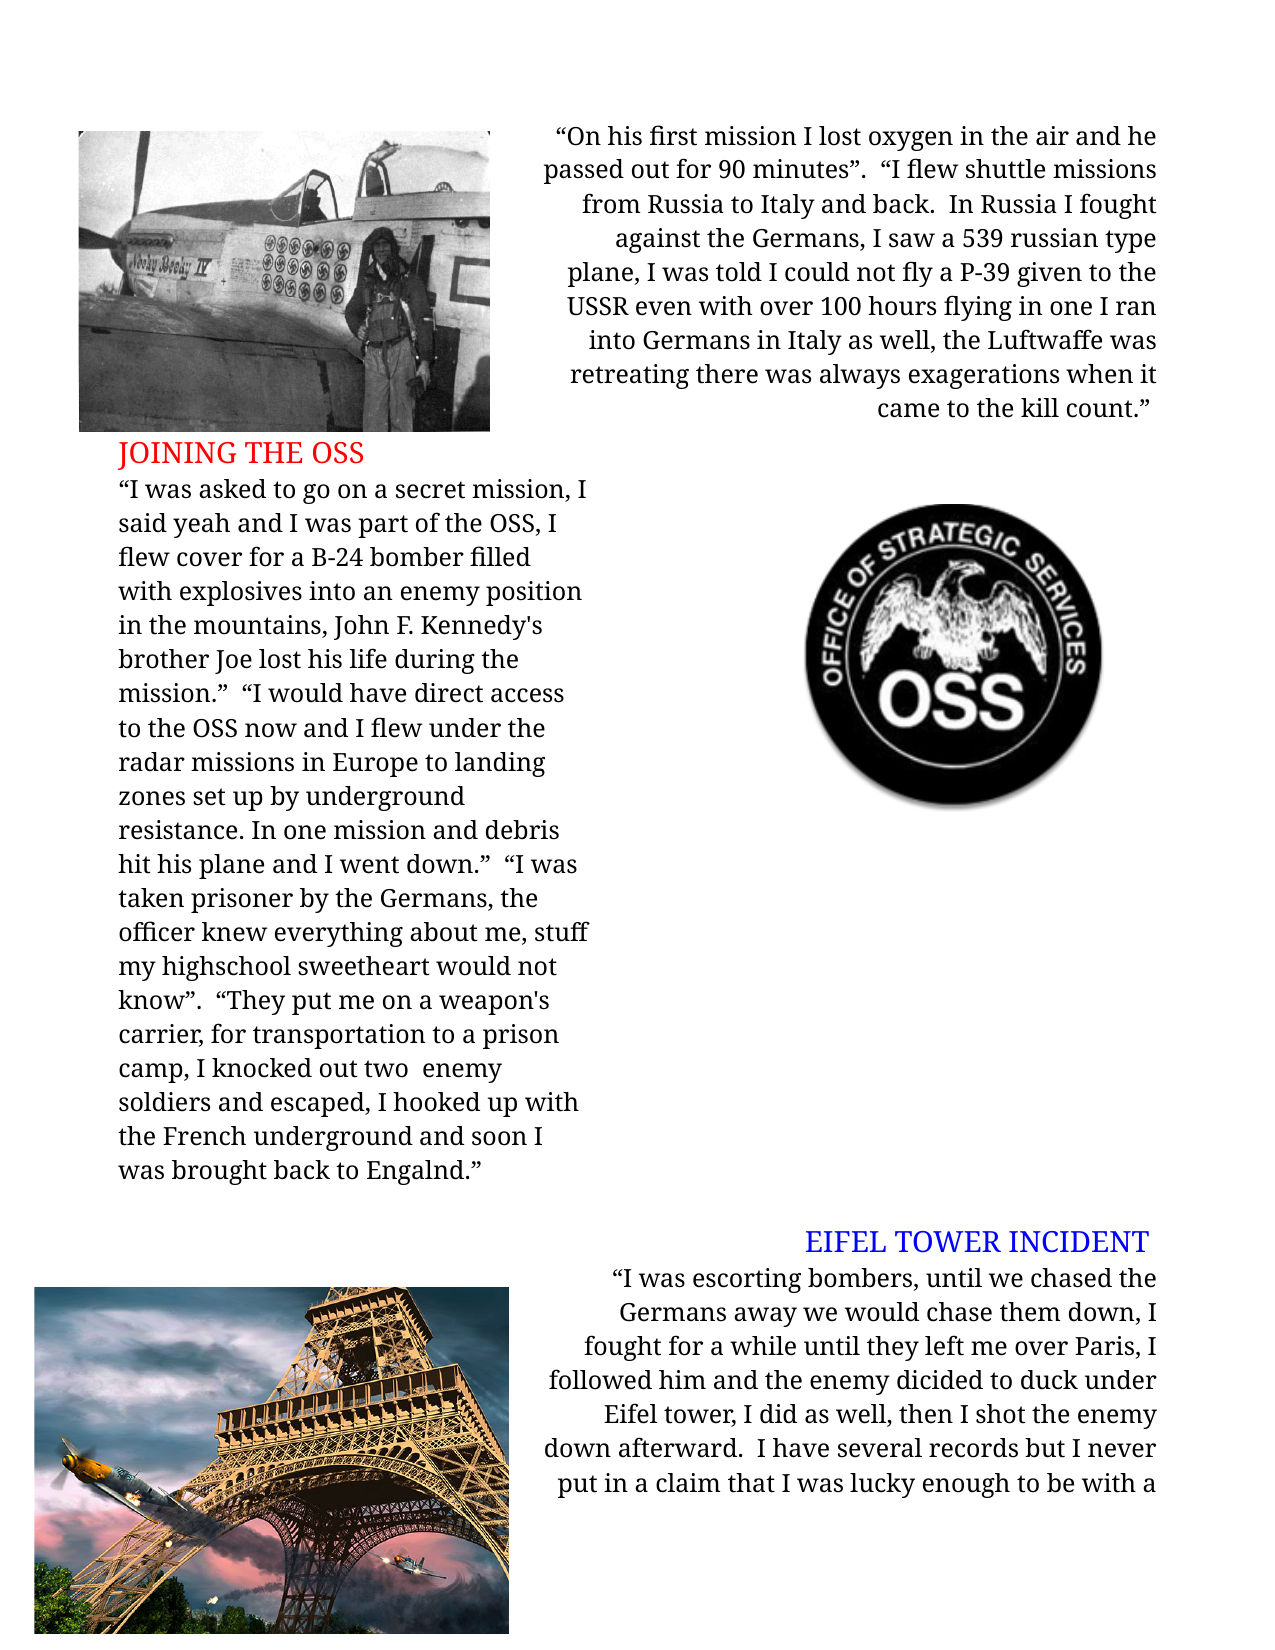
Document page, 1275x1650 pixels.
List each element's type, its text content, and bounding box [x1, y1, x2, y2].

picture [34, 1287, 509, 1634]
picture [78, 131, 490, 432]
text EIFEL TOWER INCIDENT [118, 1221, 1157, 1261]
text “I was escorting bombers, until we chased the Germans away we would chase them down, I fought for a while until they left me over Paris, I followed him and the enemy dicided to duck under Eifel tower, I did as well, then I shot the enemy down afterward. I have several records but I never put in a claim that I was lucky enough to be with a [540, 1261, 1157, 1499]
text “I was asked to go on a secret mission, I said yeah and I was part of the OSS, I flew cover for a B-24 bomber filled with explosives into an enemy position in the mountains, John F. Kennedy's brother Joe lost his life during the mission.” “I would have direct access to the OSS now and I flew under the radar missions in Europe to landing zones set up by underground resistance. In one mission and debris hit his plane and I went down.” “I was taken prisoner by the Germans, the officer knew everything about me, stuff my highschool sweetheart would not know”. “They put me on a weapon's carrier, for transportation to a prison camp, I knocked out two enemy soldiers and escaped, I hooked up with the French underground and soon I was brought back to Engalnd.” [118, 472, 591, 1187]
text “On his first mission I lost oxygen in the air and he passed out for 90 minutes”. “I flew shuttle missions from Russia to Italy and back. In Russia I fought against the Germans, I saw a 539 russian type plane, I was told I could not fly a P-39 given to the USSR even with over 100 hours flying in one I ran into Germans in Italy as well, the Luftwaffe was retreating there was always exagerations when it came to the kill count.” [540, 118, 1157, 425]
picture [736, 504, 1172, 848]
text JOINING THE OSS [118, 425, 1157, 472]
